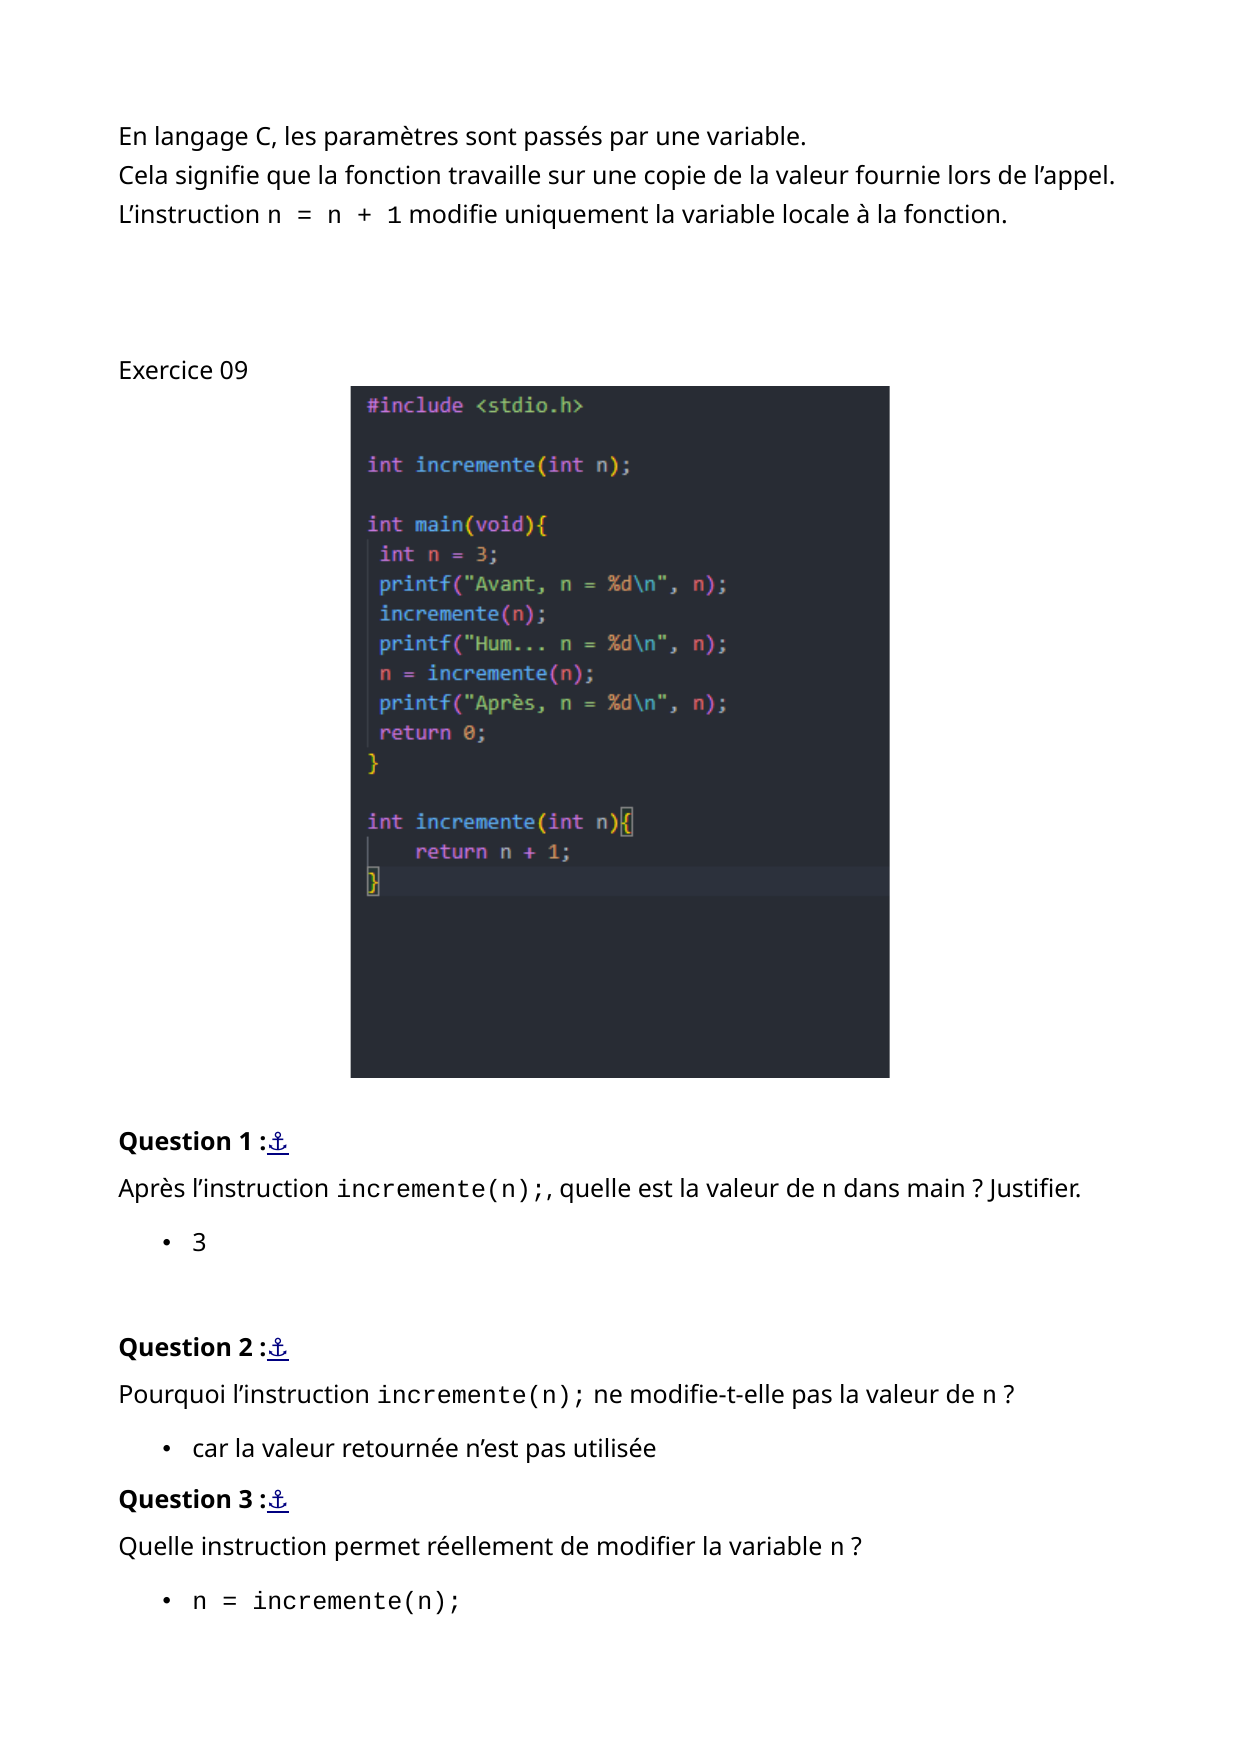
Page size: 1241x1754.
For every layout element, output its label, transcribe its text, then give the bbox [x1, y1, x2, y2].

text En langage C, les paramètres sont passés par une variable. Cela signifie que la fonction travaille sur une copie de la valeur fournie lors de l’appel. L’instruction n = n + 1 modifie uniquement la variable locale à la fonction. [118, 118, 1122, 231]
subtitle Question 3 :⚓︎ [118, 1482, 1122, 1516]
text Après l’instruction incremente(n);, quelle est la valeur de n dans main ? Justifier. [118, 1171, 1122, 1205]
subtitle Question 1 :⚓︎ [118, 1124, 1122, 1158]
list car la valeur retournée n’est pas utilisée [162, 1430, 1122, 1464]
subtitle Question 2 :⚓︎ [118, 1330, 1122, 1364]
text Quelle instruction permet réellement de modifier la variable n ? [118, 1529, 1122, 1563]
text Exercice 09 [118, 353, 1122, 387]
text Pourquoi l’instruction incremente(n); ne modifie-t-elle pas la valeur de n ? [118, 1376, 1122, 1411]
list n = incremente(n); [162, 1583, 1122, 1617]
list 3 [162, 1224, 1122, 1258]
picture [350, 386, 890, 1078]
